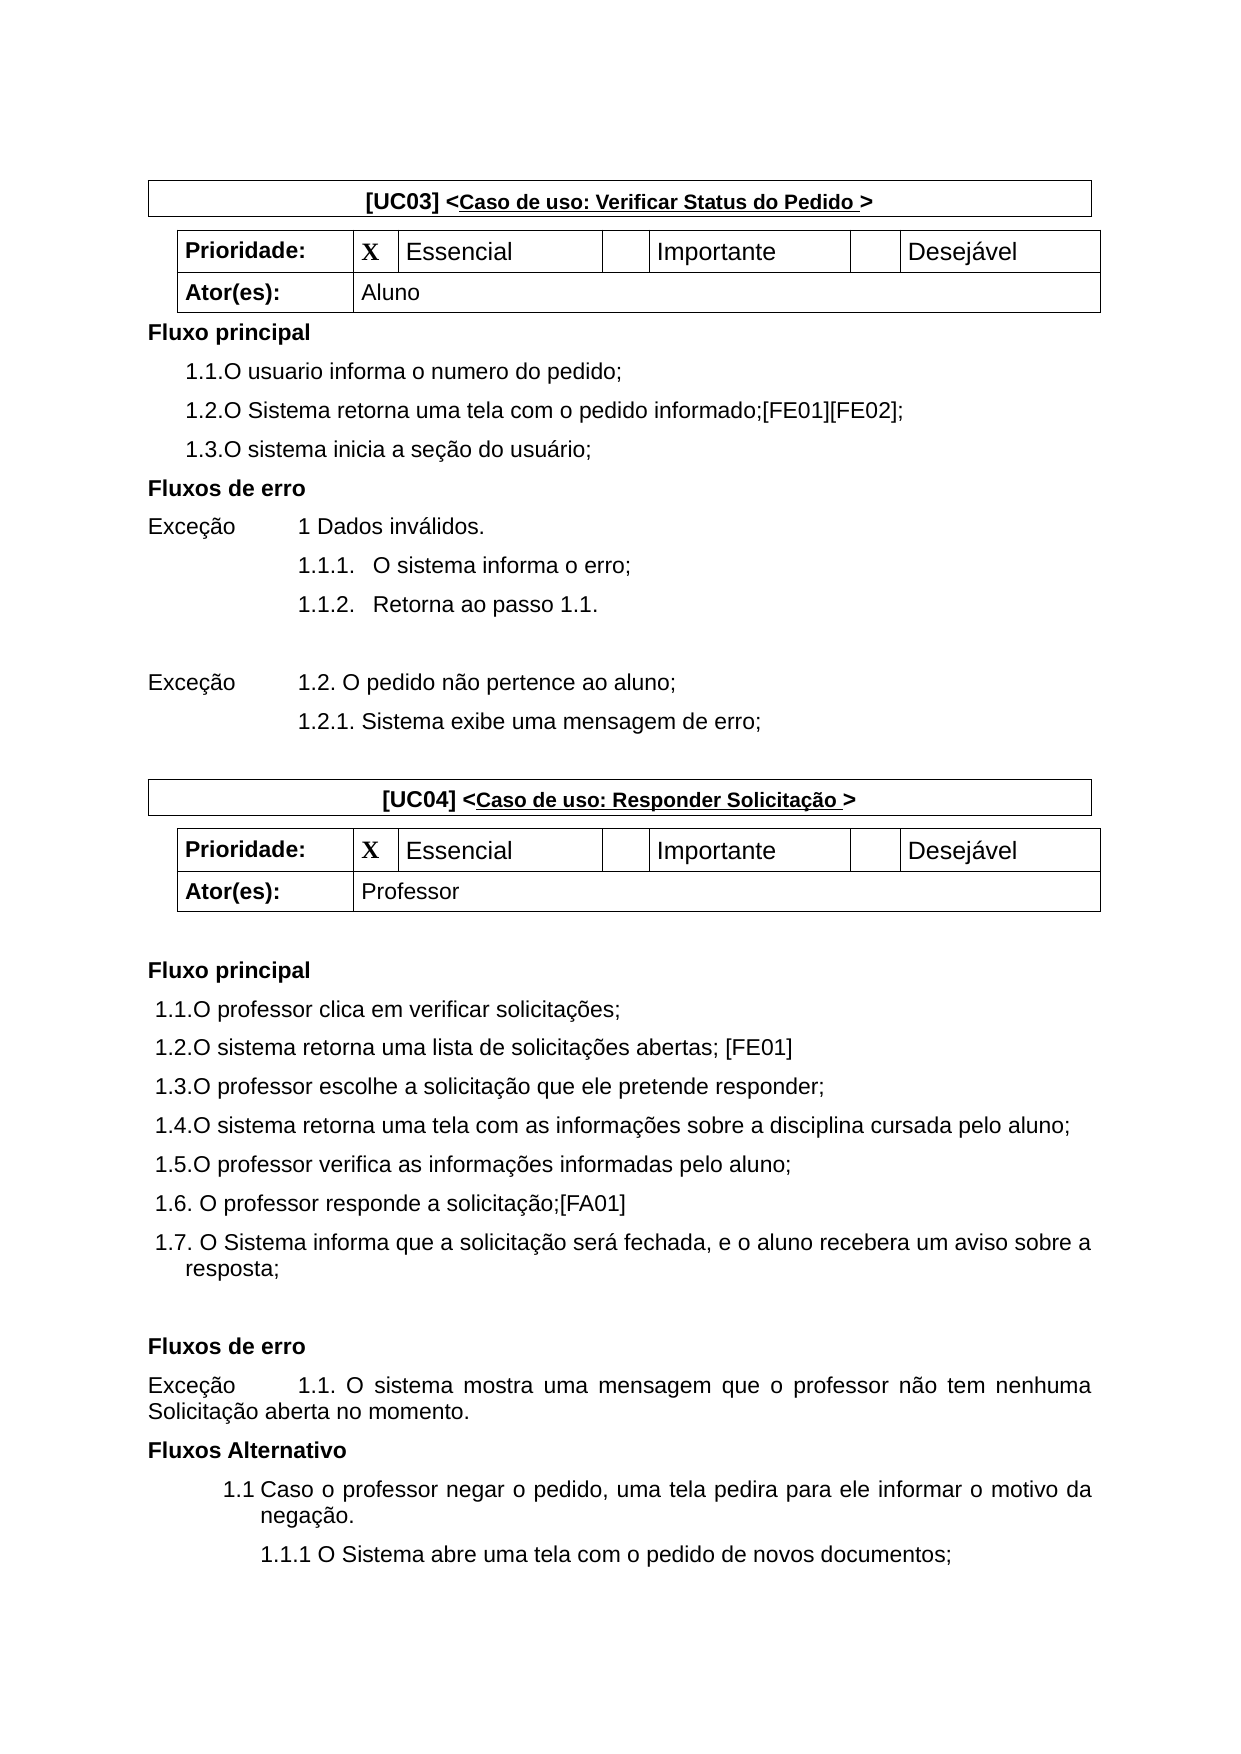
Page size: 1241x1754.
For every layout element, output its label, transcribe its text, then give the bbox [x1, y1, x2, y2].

text Fluxos Alternativo [148, 1437, 1092, 1463]
list O sistema inicia a seção do usuário; [185, 436, 1092, 462]
text Exceção 1.1. O sistema mostra uma mensagem que o professor não tem nenhuma Solicitação aberta no momento. [148, 1372, 1092, 1424]
text Fluxos de erro [148, 1333, 1092, 1359]
table_header Essencial [399, 231, 602, 272]
text Exceção 1 Dados inválidos. [148, 513, 1092, 540]
table_header Prioridade: [178, 231, 353, 272]
text Fluxos de erro [148, 474, 1092, 501]
table_header X [354, 231, 398, 272]
list O usuario informa o numero do pedido; [185, 358, 1092, 384]
table_header [603, 231, 649, 272]
list O professor verifica as informações informadas pelo aluno; [148, 1151, 1092, 1177]
table_cell Ator(es): [178, 872, 353, 911]
text [UC04] <Caso de uso: Responder Solicitação > [149, 780, 1091, 815]
table_header Desejável [901, 829, 1100, 871]
text Fluxo principal [148, 319, 1092, 345]
table_cell Aluno [354, 273, 1100, 312]
list O Sistema retorna uma tela com o pedido informado;[FE01][FE02]; [185, 397, 1092, 423]
table_cell Professor [354, 872, 1100, 911]
text [UC03] <Caso de uso: Verificar Status do Pedido > [149, 181, 1091, 216]
list O sistema retorna uma lista de solicitações abertas; [FE01] [148, 1034, 1092, 1061]
table_header Importante [650, 231, 850, 272]
list O Sistema informa que a solicitação será fechada, e o aluno recebera um aviso sobre a resposta; [148, 1229, 1092, 1281]
list 1.1.1 O Sistema abre uma tela com o pedido de novos documentos; [223, 1541, 1092, 1567]
table_header Essencial [399, 829, 602, 871]
table_header [851, 829, 900, 871]
table_header [851, 231, 900, 272]
list Retorna ao passo 1.1. [298, 591, 1092, 617]
table_header Desejável [901, 231, 1100, 272]
table_header Prioridade: [178, 829, 353, 871]
list O sistema retorna uma tela com as informações sobre a disciplina cursada pelo aluno; [148, 1112, 1092, 1138]
text Fluxo principal [148, 957, 1092, 983]
table_header X [354, 829, 398, 871]
text 1.2.1. Sistema exibe uma mensagem de erro; [148, 708, 1092, 734]
text Exceção 1.2. O pedido não pertence ao aluno; [148, 669, 1092, 695]
table_cell Ator(es): [178, 273, 353, 312]
list O professor escolhe a solicitação que ele pretende responder; [148, 1073, 1092, 1099]
list O sistema informa o erro; [298, 552, 1092, 578]
list O professor responde a solicitação;[FA01] [148, 1190, 1092, 1216]
table_header Importante [650, 829, 850, 871]
list O professor clica em verificar solicitações; [148, 996, 1092, 1022]
list Caso o professor negar o pedido, uma tela pedira para ele informar o motivo da negação. [223, 1476, 1092, 1528]
table_header [603, 829, 649, 871]
